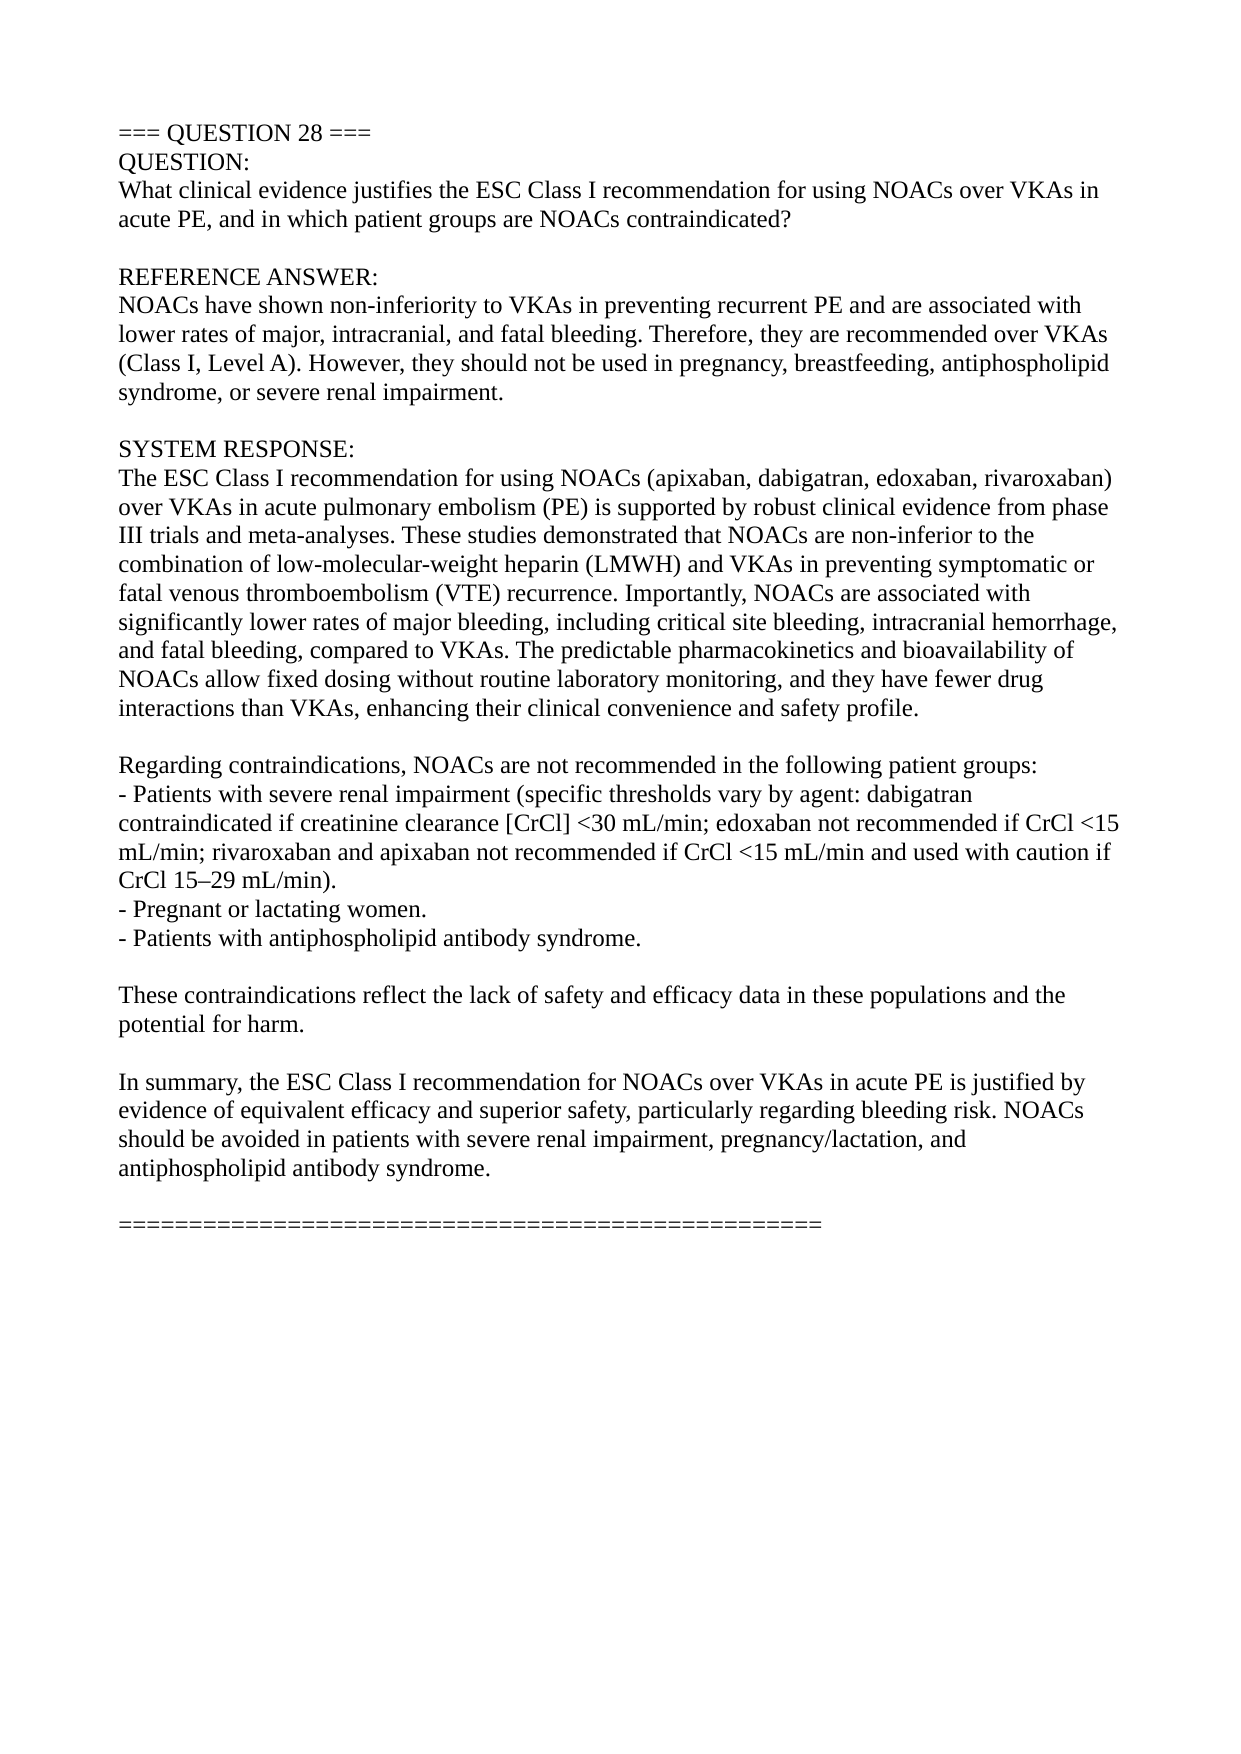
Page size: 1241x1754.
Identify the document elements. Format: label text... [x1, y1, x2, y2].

text === QUESTION 28 === QUESTION: What clinical evidence justifies the ESC Class I recommendation for using NOACs over VKAs in acute PE, and in which patient groups are NOACs contraindicated? REFERENCE ANSWER: NOACs have shown non-inferiority to VKAs in preventing recurrent PE and are associated with lower rates of major, intracranial, and fatal bleeding. Therefore, they are recommended over VKAs (Class I, Level A). However, they should not be used in pregnancy, breastfeeding, antiphospholipid syndrome, or severe renal impairment. SYSTEM RESPONSE: The ESC Class I recommendation for using NOACs (apixaban, dabigatran, edoxaban, rivaroxaban) over VKAs in acute pulmonary embolism (PE) is supported by robust clinical evidence from phase III trials and meta-analyses. These studies demonstrated that NOACs are non-inferior to the combination of low-molecular-weight heparin (LMWH) and VKAs in preventing symptomatic or fatal venous thromboembolism (VTE) recurrence. Importantly, NOACs are associated with significantly lower rates of major bleeding, including critical site bleeding, intracranial hemorrhage, and fatal bleeding, compared to VKAs. The predictable pharmacokinetics and bioavailability of NOACs allow fixed dosing without routine laboratory monitoring, and they have fewer drug interactions than VKAs, enhancing their clinical convenience and safety profile. Regarding contraindications, NOACs are not recommended in the following patient groups: - Patients with severe renal impairment (specific thresholds vary by agent: dabigatran contraindicated if creatinine clearance [CrCl] <30 mL/min; edoxaban not recommended if CrCl <15 mL/min; rivaroxaban and apixaban not recommended if CrCl <15 mL/min and used with caution if CrCl 15–29 mL/min). - Pregnant or lactating women. - Patients with antiphospholipid antibody syndrome. These contraindications reflect the lack of safety and efficacy data in these populations and the potential for harm. In summary, the ESC Class I recommendation for NOACs over VKAs in acute PE is justified by evidence of equivalent efficacy and superior safety, particularly regarding bleeding risk. NOACs should be avoided in patients with severe renal impairment, pregnancy/lactation, and antiphospholipid antibody syndrome. ================================================== [118, 118, 1122, 1239]
